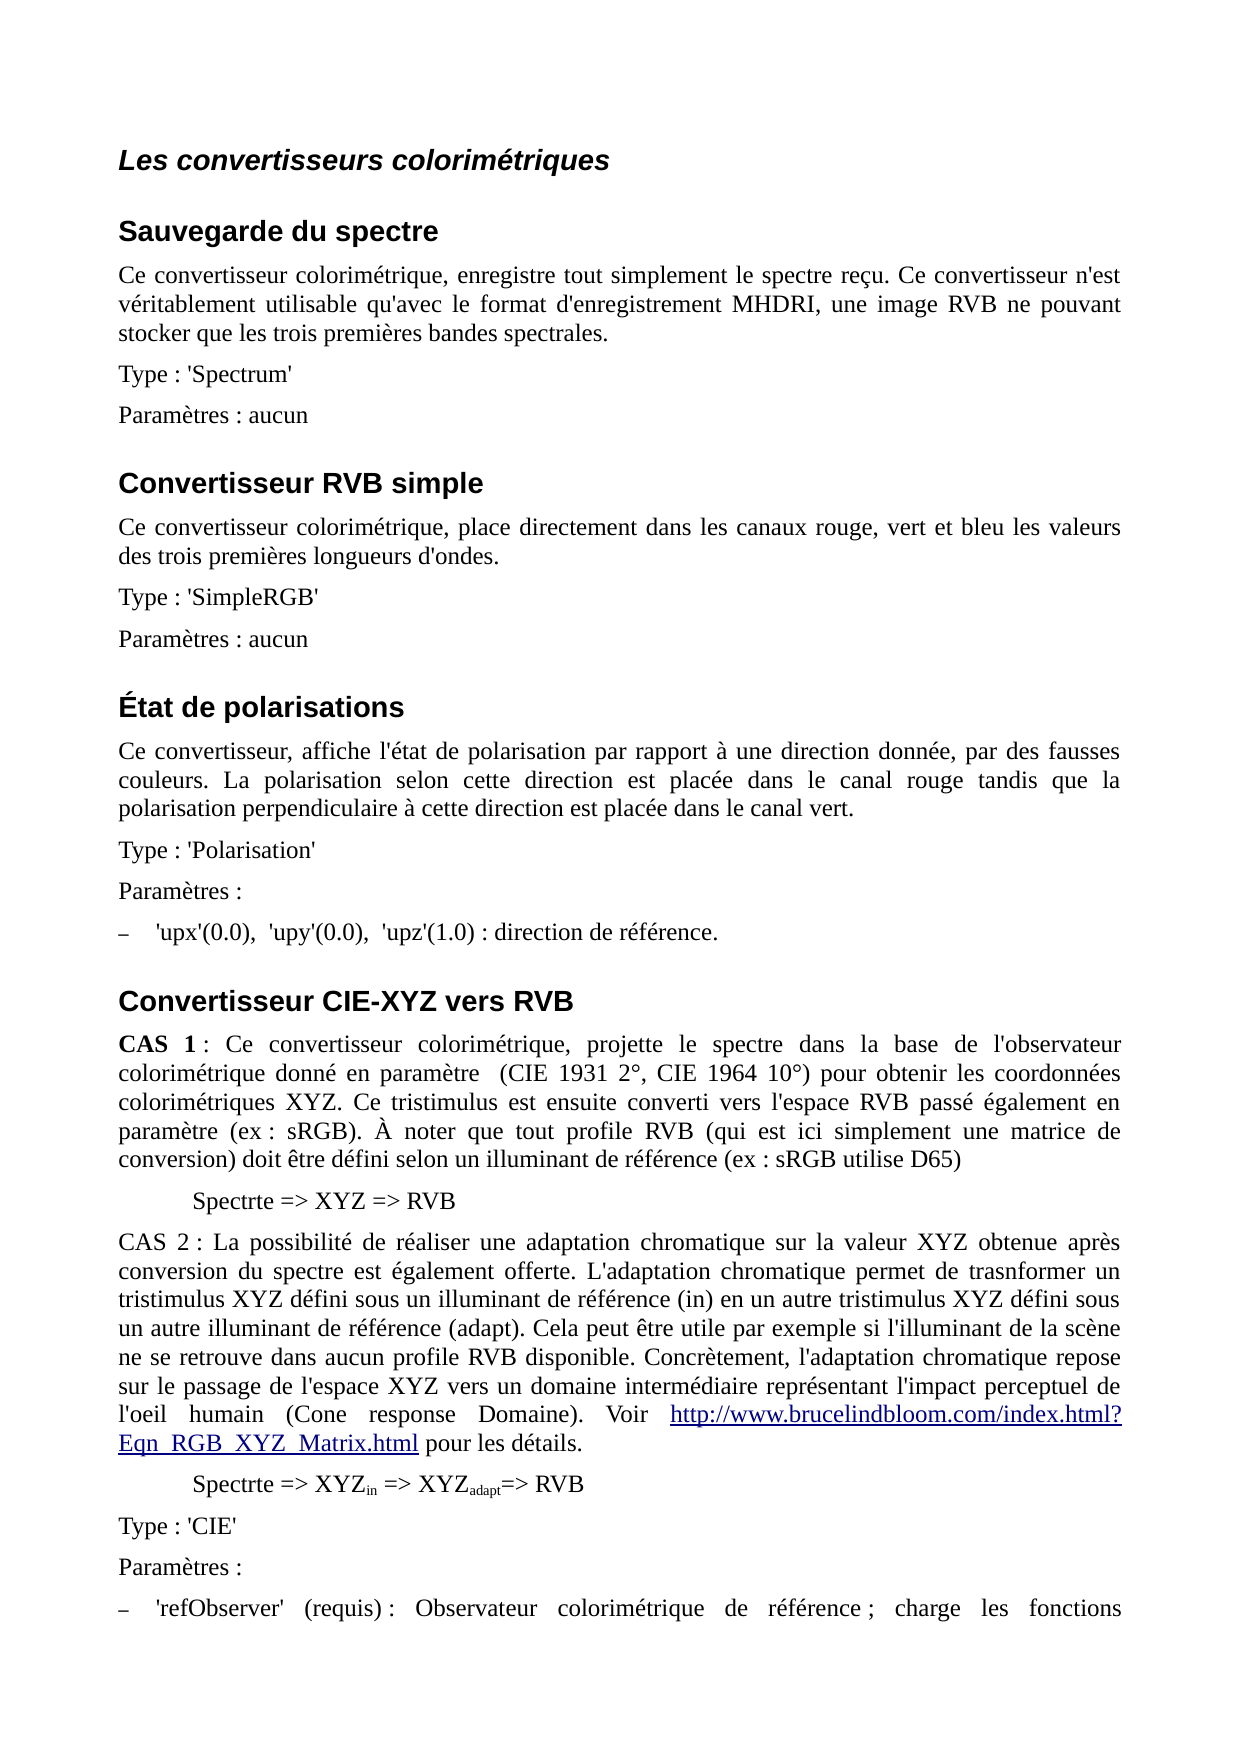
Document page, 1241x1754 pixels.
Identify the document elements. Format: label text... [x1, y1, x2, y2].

subtitle Convertisseur CIE-XYZ vers RVB [118, 983, 1122, 1017]
text Paramètres : aucun [118, 624, 1122, 652]
text Paramètres : [118, 1552, 1122, 1581]
text Type : 'Polarisation' [118, 835, 1122, 863]
text CAS 1 : Ce convertisseur colorimétrique, projette le spectre dans la base de l'observateur colorimétrique donné en paramètre (CIE 1931 2°, CIE 1964 10°) pour obtenir les coordonnées colorimétriques XYZ. Ce tristimulus est ensuite converti vers l'espace RVB passé également en paramètre (ex : sRGB). À noter que tout profile RVB (qui est ici simplement une matrice de conversion) doit être défini selon un illuminant de référence (ex : sRGB utilise D65) [118, 1029, 1122, 1173]
text Type : 'CIE' [118, 1511, 1122, 1539]
subtitle Sauvegarde du spectre [118, 214, 1122, 248]
text Spectrte => XYZ => RVB [118, 1186, 1122, 1214]
list 'upx'(0.0), 'upy'(0.0), 'upz'(1.0) : direction de référence. [118, 917, 1122, 946]
text CAS 2 : La possibilité de réaliser une adaptation chromatique sur la valeur XYZ obtenue après conversion du spectre est également offerte. L'adaptation chromatique permet de trasnformer un tristimulus XYZ défini sous un illuminant de référence (in) en un autre tristimulus XYZ défini sous un autre illuminant de référence (adapt). Cela peut être utile par exemple si l'illuminant de la scène ne se retrouve dans aucun profile RVB disponible. Concrètement, l'adaptation chromatique repose sur le passage de l'espace XYZ vers un domaine intermédiaire représentant l'impact perceptuel de l'oeil humain (Cone response Domaine). Voir http://www.brucelindbloom.com/index.html?Eqn_RGB_XYZ_Matrix.html pour les détails. [118, 1227, 1122, 1457]
text Type : 'SimpleRGB' [118, 582, 1122, 611]
subtitle Convertisseur RVB simple [118, 466, 1122, 500]
text Type : 'Spectrum' [118, 359, 1122, 388]
subtitle État de polarisations [118, 690, 1122, 723]
list 'refObserver' (requis) : Observateur colorimétrique de référence ; charge les fonctions [118, 1593, 1122, 1622]
text Spectrte => XYZin => XYZadapt=> RVB [118, 1469, 1122, 1498]
text Paramètres : [118, 876, 1122, 905]
subtitle Les convertisseurs colorimétriques [118, 143, 1122, 177]
text Ce convertisseur colorimétrique, enregistre tout simplement le spectre reçu. Ce convertisseur n'est véritablement utilisable qu'avec le format d'enregistrement MHDRI, une image RVB ne pouvant stocker que les trois premières bandes spectrales. [118, 260, 1122, 346]
text Ce convertisseur colorimétrique, place directement dans les canaux rouge, vert et bleu les valeurs des trois premières longueurs d'ondes. [118, 512, 1122, 570]
text Paramètres : aucun [118, 400, 1122, 429]
text Ce convertisseur, affiche l'état de polarisation par rapport à une direction donnée, par des fausses couleurs. La polarisation selon cette direction est placée dans le canal rouge tandis que la polarisation perpendiculaire à cette direction est placée dans le canal vert. [118, 736, 1122, 822]
